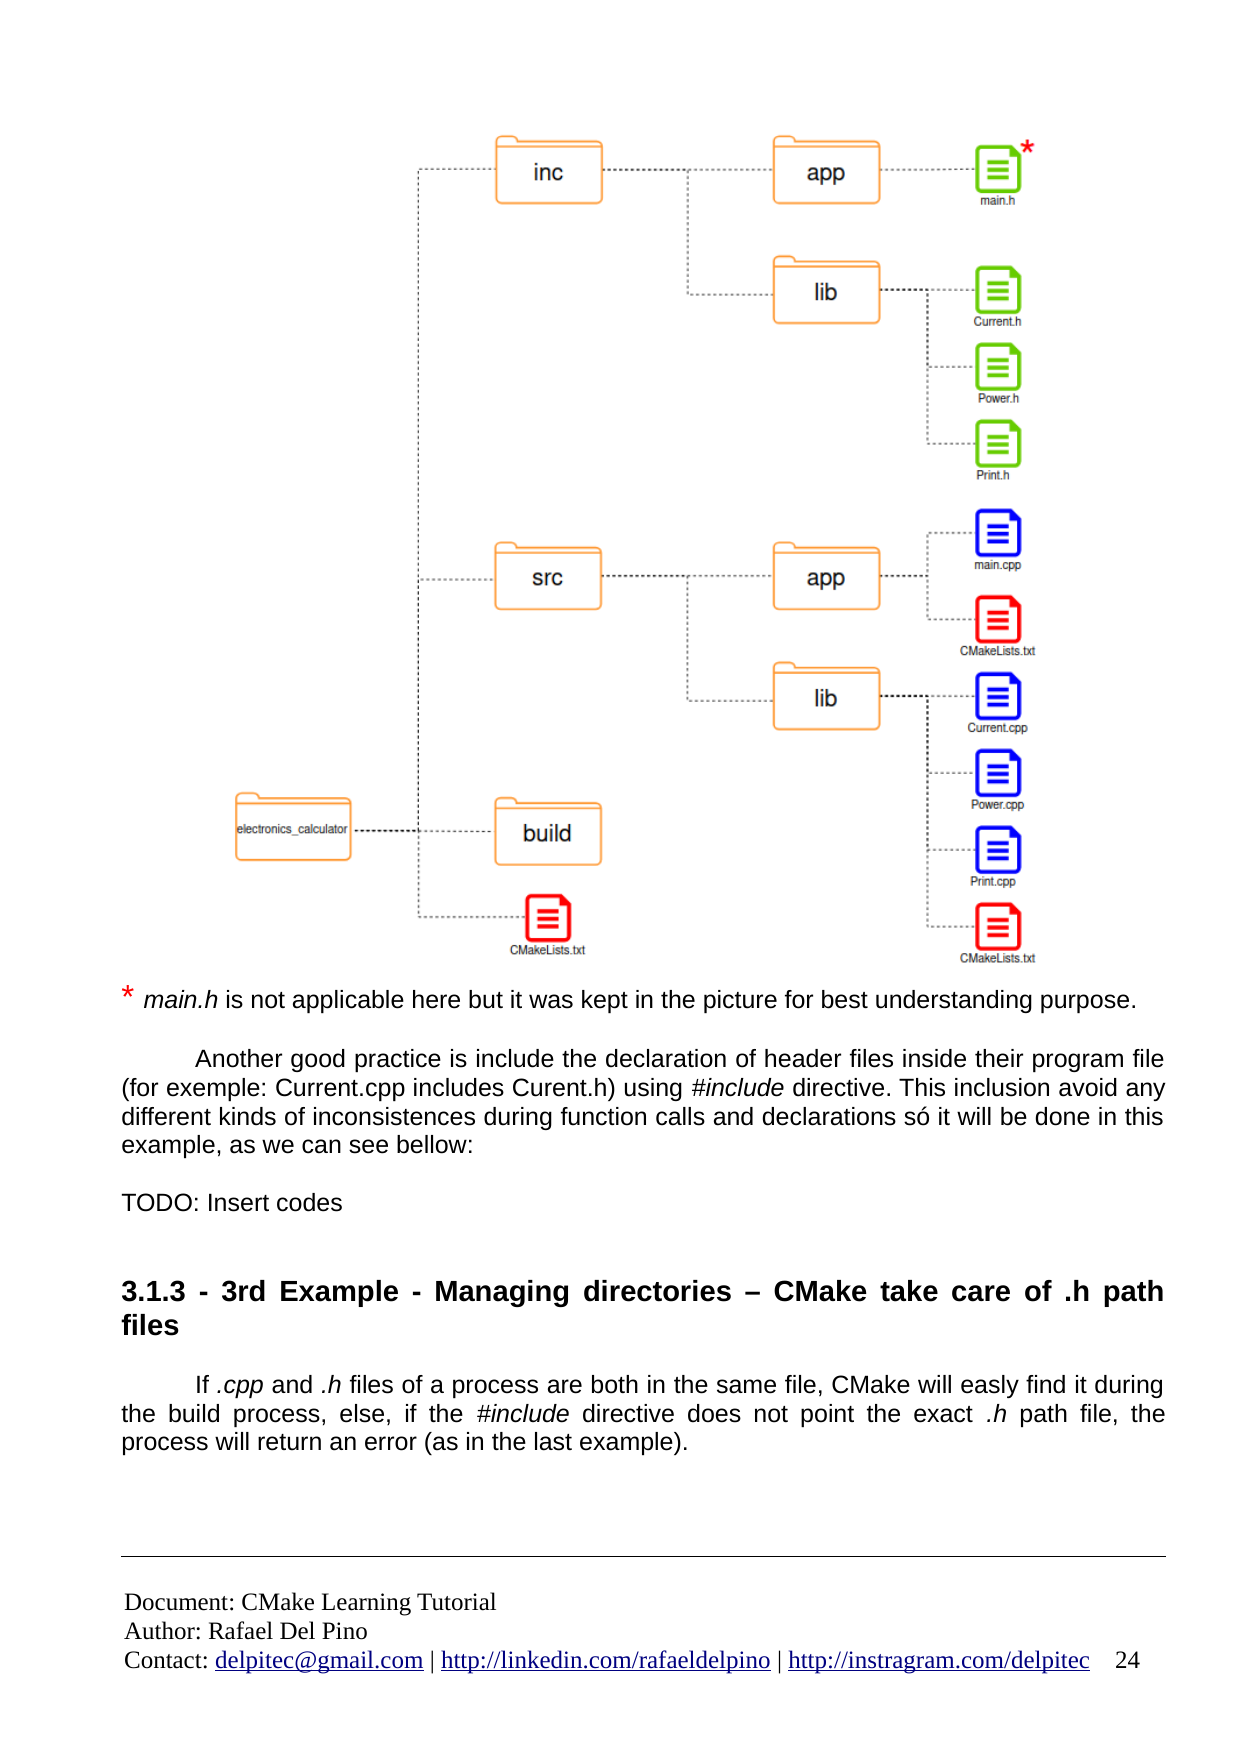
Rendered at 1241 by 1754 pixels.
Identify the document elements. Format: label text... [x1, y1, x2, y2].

picture [227, 129, 1069, 977]
text TODO: Insert codes [121, 1188, 1166, 1217]
text 3.1.3 - 3rd Example - Managing directories – CMake take care of .h path files [121, 1274, 1166, 1341]
text Another good practice is include the declaration of header files inside their program file (for exemple: Current.cpp includes Curent.h) using #include directive. This inclusion avoid any different kinds of inconsistences during function calls and declarations só it will be done in this example, as we can see bellow: [121, 1044, 1166, 1159]
text If .cpp and .h files of a process are both in the same file, CMake will easly find it during the build process, else, if the #include directive does not point the exact .h path file, the process will return an error (as in the last example). [121, 1370, 1166, 1456]
text * main.h is not applicable here but it was kept in the picture for best understanding purpose. [121, 121, 1166, 1015]
